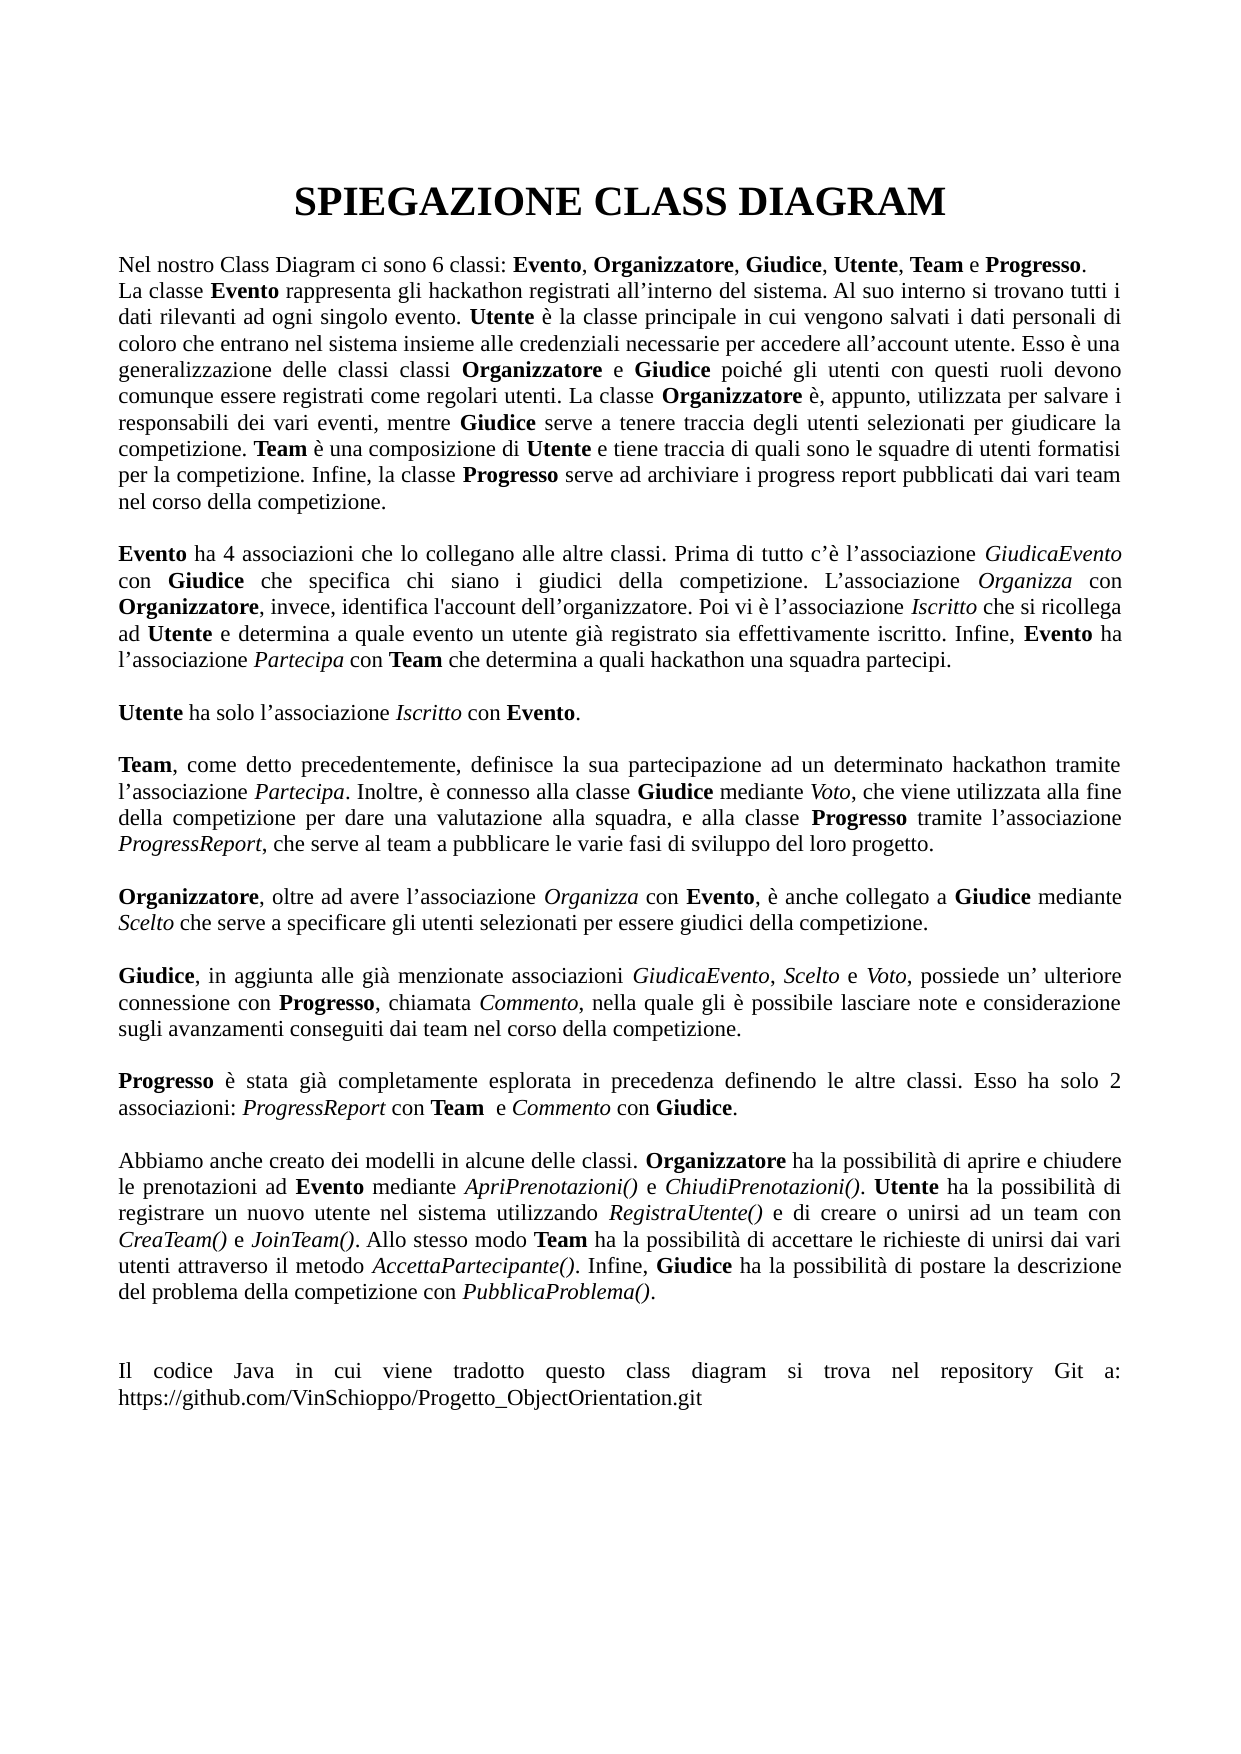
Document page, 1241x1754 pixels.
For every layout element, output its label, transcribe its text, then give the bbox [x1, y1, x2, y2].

text Utente ha solo l’associazione Iscritto con Evento. [118, 699, 1122, 725]
text Il codice Java in cui viene tradotto questo class diagram si trova nel repository Git a: https://github.com/VinSchioppo/Progetto_ObjectOrientation.git [118, 1357, 1122, 1410]
text SPIEGAZIONE CLASS DIAGRAM [118, 176, 1122, 224]
text Team, come detto precedentemente, definisce la sua partecipazione ad un determinato hackathon tramite l’associazione Partecipa. Inoltre, è connesso alla classe Giudice mediante Voto, che viene utilizzata alla fine della competizione per dare una valutazione alla squadra, e alla classe Progresso tramite l’associazione ProgressReport, che serve al team a pubblicare le varie fasi di sviluppo del loro progetto. [118, 751, 1122, 857]
text Progresso è stata già completamente esplorata in precedenza definendo le altre classi. Esso ha solo 2 associazioni: ProgressReport con Team e Commento con Giudice. [118, 1068, 1122, 1120]
text Abbiamo anche creato dei modelli in alcune delle classi. Organizzatore ha la possibilità di aprire e chiudere le prenotazioni ad Evento mediante ApriPrenotazioni() e ChiudiPrenotazioni(). Utente ha la possibilità di registrare un nuovo utente nel sistema utilizzando RegistraUtente() e di creare o unirsi ad un team con CreaTeam() e JoinTeam(). Allo stesso modo Team ha la possibilità di accettare le richieste di unirsi dai vari utenti attraverso il metodo AccettaPartecipante(). Infine, Giudice ha la possibilità di postare la descrizione del problema della competizione con PubblicaProblema(). [118, 1147, 1122, 1305]
text La classe Evento rappresenta gli hackathon registrati all’interno del sistema. Al suo interno si trovano tutti i dati rilevanti ad ogni singolo evento. Utente è la classe principale in cui vengono salvati i dati personali di coloro che entrano nel sistema insieme alle credenziali necessarie per accedere all’account utente. Esso è una generalizzazione delle classi classi Organizzatore e Giudice poiché gli utenti con questi ruoli devono comunque essere registrati come regolari utenti. La classe Organizzatore è, appunto, utilizzata per salvare i responsabili dei vari eventi, mentre Giudice serve a tenere traccia degli utenti selezionati per giudicare la competizione. Team è una composizione di Utente e tiene traccia di quali sono le squadre di utenti formatisi per la competizione. Infine, la classe Progresso serve ad archiviare i progress report pubblicati dai vari team nel corso della competizione. [118, 277, 1122, 514]
text Organizzatore, oltre ad avere l’associazione Organizza con Evento, è anche collegato a Giudice mediante Scelto che serve a specificare gli utenti selezionati per essere giudici della competizione. [118, 883, 1122, 936]
text Giudice, in aggiunta alle già menzionate associazioni GiudicaEvento, Scelto e Voto, possiede un’ ulteriore connessione con Progresso, chiamata Commento, nella quale gli è possibile lasciare note e considerazione sugli avanzamenti conseguiti dai team nel corso della competizione. [118, 962, 1122, 1041]
text ­Nel nostro Class Diagram ci sono 6 classi: Evento, Organizzatore, Giudice, Utente, Team e Progresso. [118, 251, 1122, 277]
text Evento ha 4 associazioni che lo collegano alle altre classi. Prima di tutto c’è l’associazione GiudicaEvento con Giudice che specifica chi siano i giudici della competizione. L’associazione Organizza con Organizzatore, invece, identifica l'account dell’organizzatore. Poi vi è l’associazione Iscritto che si ricollega ad Utente e determina a quale evento un utente già registrato sia effettivamente iscritto. Infine, Evento ha l’associazione Partecipa con Team che determina a quali hackathon una squadra partecipi. [118, 541, 1122, 672]
